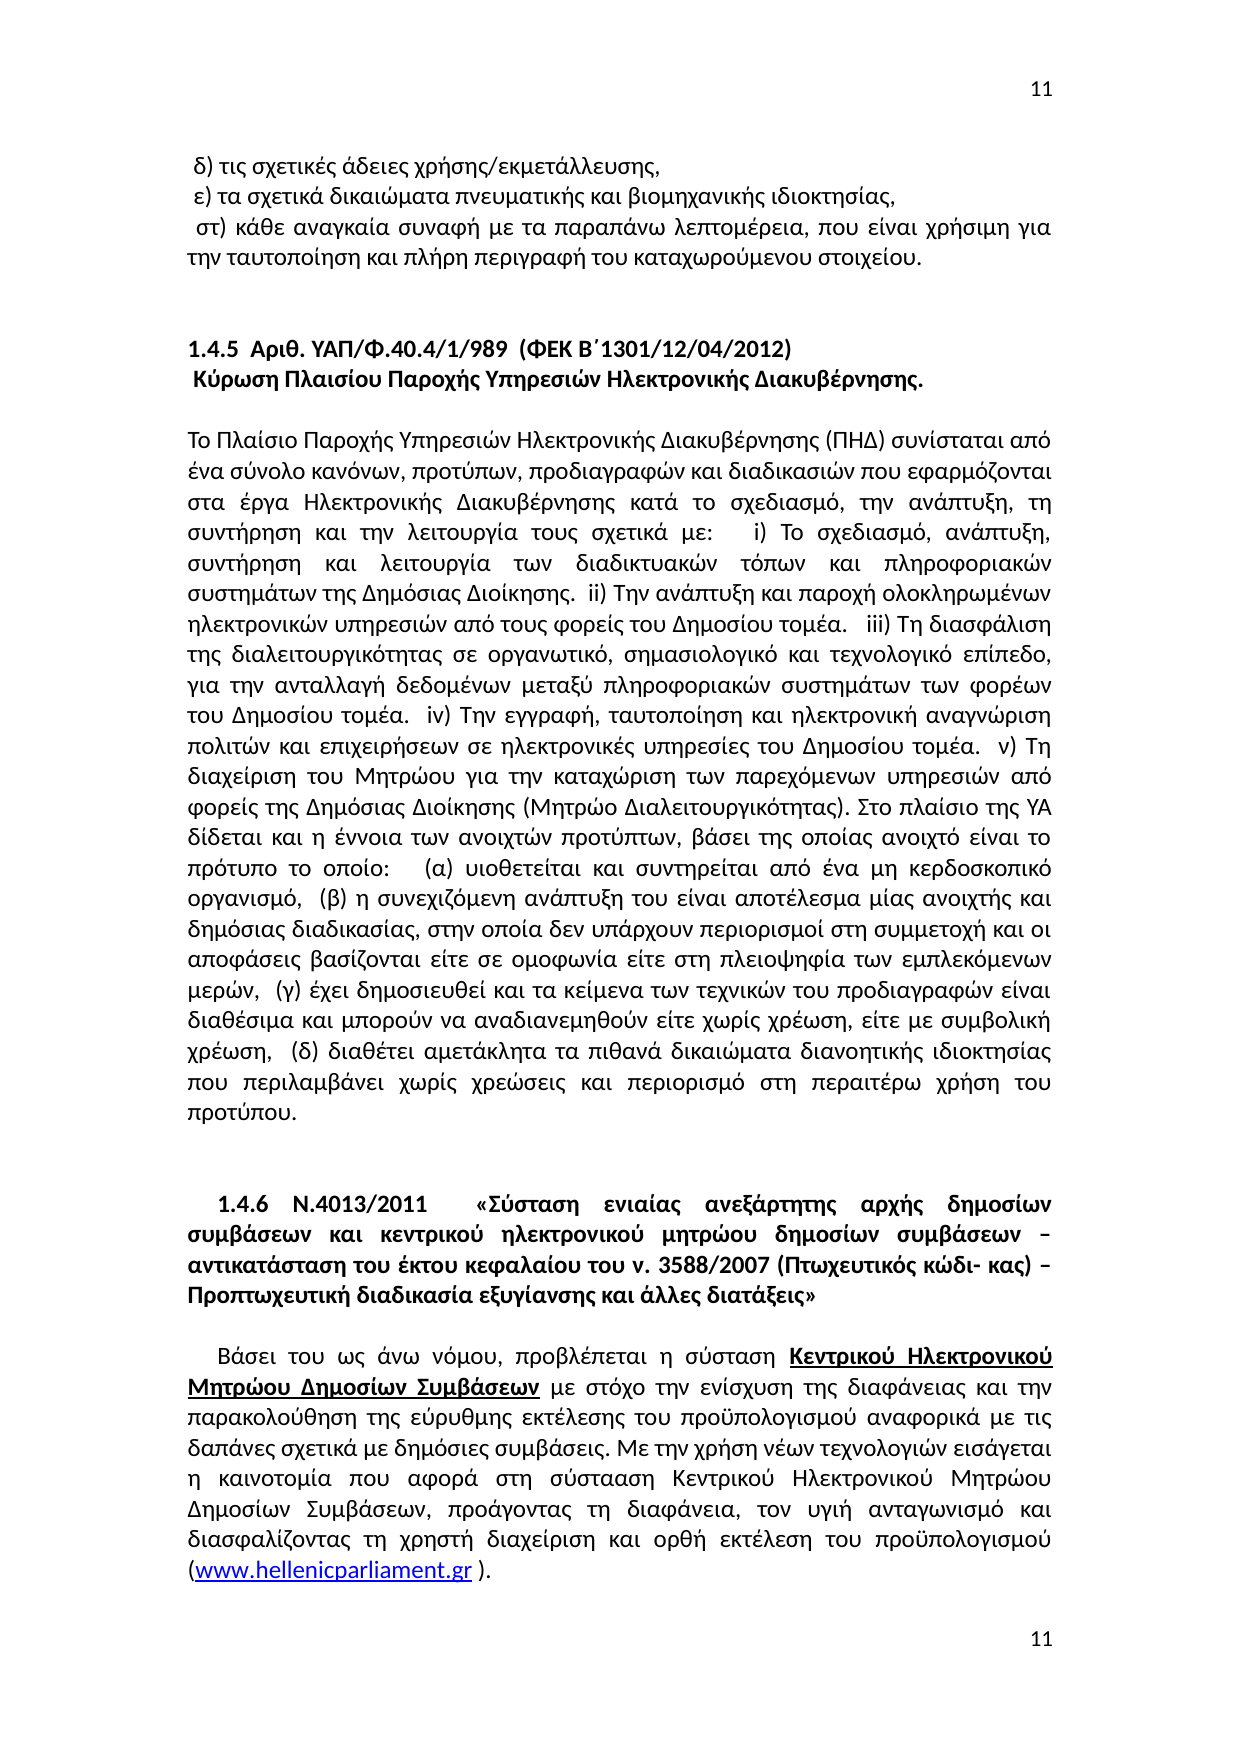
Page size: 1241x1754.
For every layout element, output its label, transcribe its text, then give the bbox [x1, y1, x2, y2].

text 1.4.6 Ν.4013/2011 «Σύσταση ενιαίας ανεξάρτητης αρχής δηµοσίων συµβάσεων και κεντρικού ηλεκτρονικού µητρώου δηµοσίων συµβάσεων – αντικατάσταση του έκτου κεφαλαίου του ν. 3588/2007 (Πτωχευτικός κώδι- κας) – Προπτωχευτική διαδικασία εξυγίανσης και άλλες διατάξεις» [187, 1188, 1053, 1310]
text στ) κάθε αναγκαία συναφή με τα παραπάνω λεπτομέρεια, που είναι χρήσιμη για την ταυτοποίηση και πλήρη περιγραφή του καταχωρούμενου στοιχείου. [187, 211, 1053, 272]
text δ) τις σχετικές άδειες χρήσης/εκμετάλλευσης, [187, 150, 1053, 181]
text Το Πλαίσιο Παροχής Υπηρεσιών Ηλεκτρονικής Διακυβέρνησης (ΠΗΔ) συνίσταται από ένα σύνολο κανόνων, προτύπων, προδιαγραφών και διαδικασιών που εφαρμόζονται στα έργα Ηλεκτρονικής Διακυβέρνησης κατά το σχεδιασμό, την ανάπτυξη, τη συντήρηση και την λειτουργία τους σχετικά με: i) To σχεδιασμό, ανάπτυξη, συντήρηση και λειτουργία των διαδικτυακών τόπων και πληροφοριακών συστημάτων της Δημόσιας Διοίκησης. ii) Την ανάπτυξη και παροχή ολοκληρωμένων ηλεκτρονικών υπηρεσιών από τους φορείς του Δημοσίου τομέα. iii) Τη διασφάλιση της διαλειτουργικότητας σε οργανωτικό, σημασιολογικό και τεχνολογικό επίπεδο, για την ανταλλαγή δεδομένων μεταξύ πληροφοριακών συστημάτων των φορέων του Δημοσίου τομέα. iv) Την εγγραφή, ταυτοποίηση και ηλεκτρονική αναγνώριση πολιτών και επιχειρήσεων σε ηλεκτρονικές υπηρεσίες του Δημοσίου τομέα. ν) Τη διαχείριση του Μητρώου για την καταχώριση των παρεχόμενων υπηρεσιών από φορείς της Δημόσιας Διοίκησης (Μητρώο Διαλειτουργικότητας). Στο πλαίσιο της ΥΑ δίδεται και η έννοια των ανοιχτών προτύπτων, βάσει της οποίας ανοιχτό είναι το πρότυπο το οποίο: (α) υιοθετείται και συντηρείται από ένα μη κερδοσκοπικό οργανισμό, (β) η συνεχιζόμενη ανάπτυξη του είναι αποτέλεσμα μίας ανοιχτής και δημόσιας διαδικασίας, στην οποία δεν υπάρχουν περιορισμοί στη συμμετοχή και οι αποφάσεις βασίζονται είτε σε ομοφωνία είτε στη πλειοψηφία των εμπλεκόμενων μερών, (γ) έχει δημοσιευθεί και τα κείμενα των τεχνικών του προδιαγραφών είναι διαθέσιμα και μπορούν να αναδιανεμηθούν είτε χωρίς χρέωση, είτε με συμβολική χρέωση, (δ) διαθέτει αμετάκλητα τα πιθανά δικαιώματα διανοητικής ιδιοκτησίας που περιλαμβάνει χωρίς χρεώσεις και περιορισμό στη περαιτέρω χρήση του προτύπου. [187, 425, 1053, 1127]
text ε) τα σχετικά δικαιώματα πνευματικής και βιομηχανικής ιδιοκτησίας, [187, 181, 1053, 211]
text Κύρωση Πλαισίου Παροχής Υπηρεσιών Ηλεκτρονικής Διακυβέρνησης. [187, 364, 1053, 394]
text 1.4.5 Αριθ. ΥΑΠ/Φ.40.4/1/989 (ΦΕΚ Β΄1301/12/04/2012) [187, 333, 1053, 364]
text Βάσει του ως άνω νόμου, προβλέπεται η σύσταση Κεντρικού Ηλεκτρονικού Μητρώου Δηµοσίων Συµβάσεων µε στόχο την ενίσχυση της διαφάνειας και την παρακολούθηση της εύρυθµης εκτέλεσης του προϋπολογισµού αναφορικά με τις δαπάνες σχετικά με δημόσιες συμβάσεις. Με την χρήση νέων τεχνολογιών εισάγεται η καινοτομία που αφορά στη σύστααση Κεντρικού Ηλεκτρονικού Μητρώου Δημοσίων Συμβάσεων, προάγοντας τη διαφάνεια, τον υγιή ανταγωνισμό και διασφαλίζοντας τη χρηστή διαχείριση και ορθή εκτέλεση του προϋπολογισμού (www.hellenicparliament.gr ). [187, 1340, 1053, 1584]
